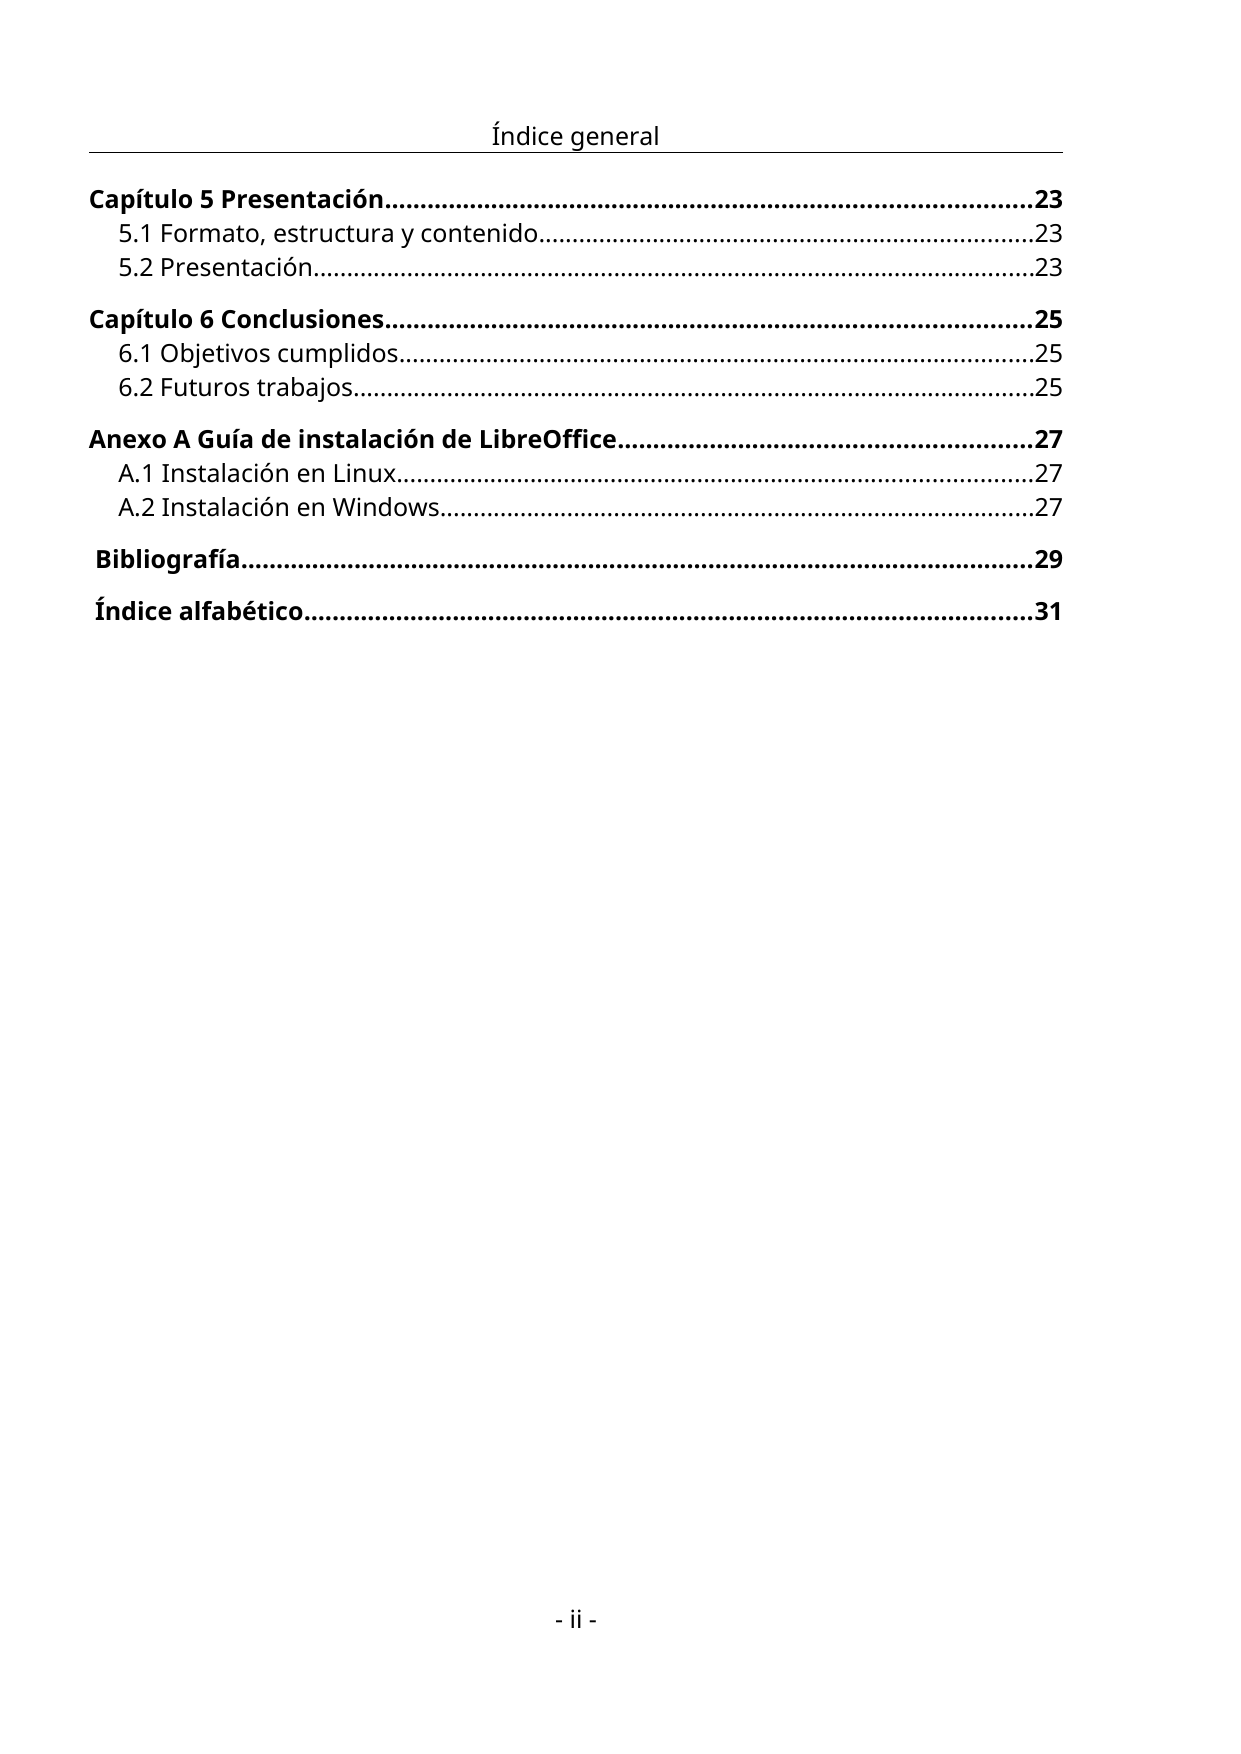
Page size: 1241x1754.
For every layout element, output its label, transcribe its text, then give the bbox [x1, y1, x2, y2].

text Índice alfabético 31 [88, 593, 1063, 627]
text 5.2 Presentación 23 [118, 250, 1063, 284]
text Capítulo 5 Presentación 23 [88, 182, 1063, 216]
text Capítulo 6 Conclusiones 25 [88, 302, 1063, 336]
text 6.1 Objetivos cumplidos 25 [118, 336, 1063, 370]
text Anexo A Guía de instalación de LibreOffice 27 [88, 422, 1063, 456]
text 5.1 Formato, estructura y contenido 23 [118, 216, 1063, 250]
text Bibliografía 29 [88, 541, 1063, 576]
text A.2 Instalación en Windows 27 [118, 490, 1063, 524]
text 6.2 Futuros trabajos 25 [118, 370, 1063, 404]
text A.1 Instalación en Linux 27 [118, 456, 1063, 490]
